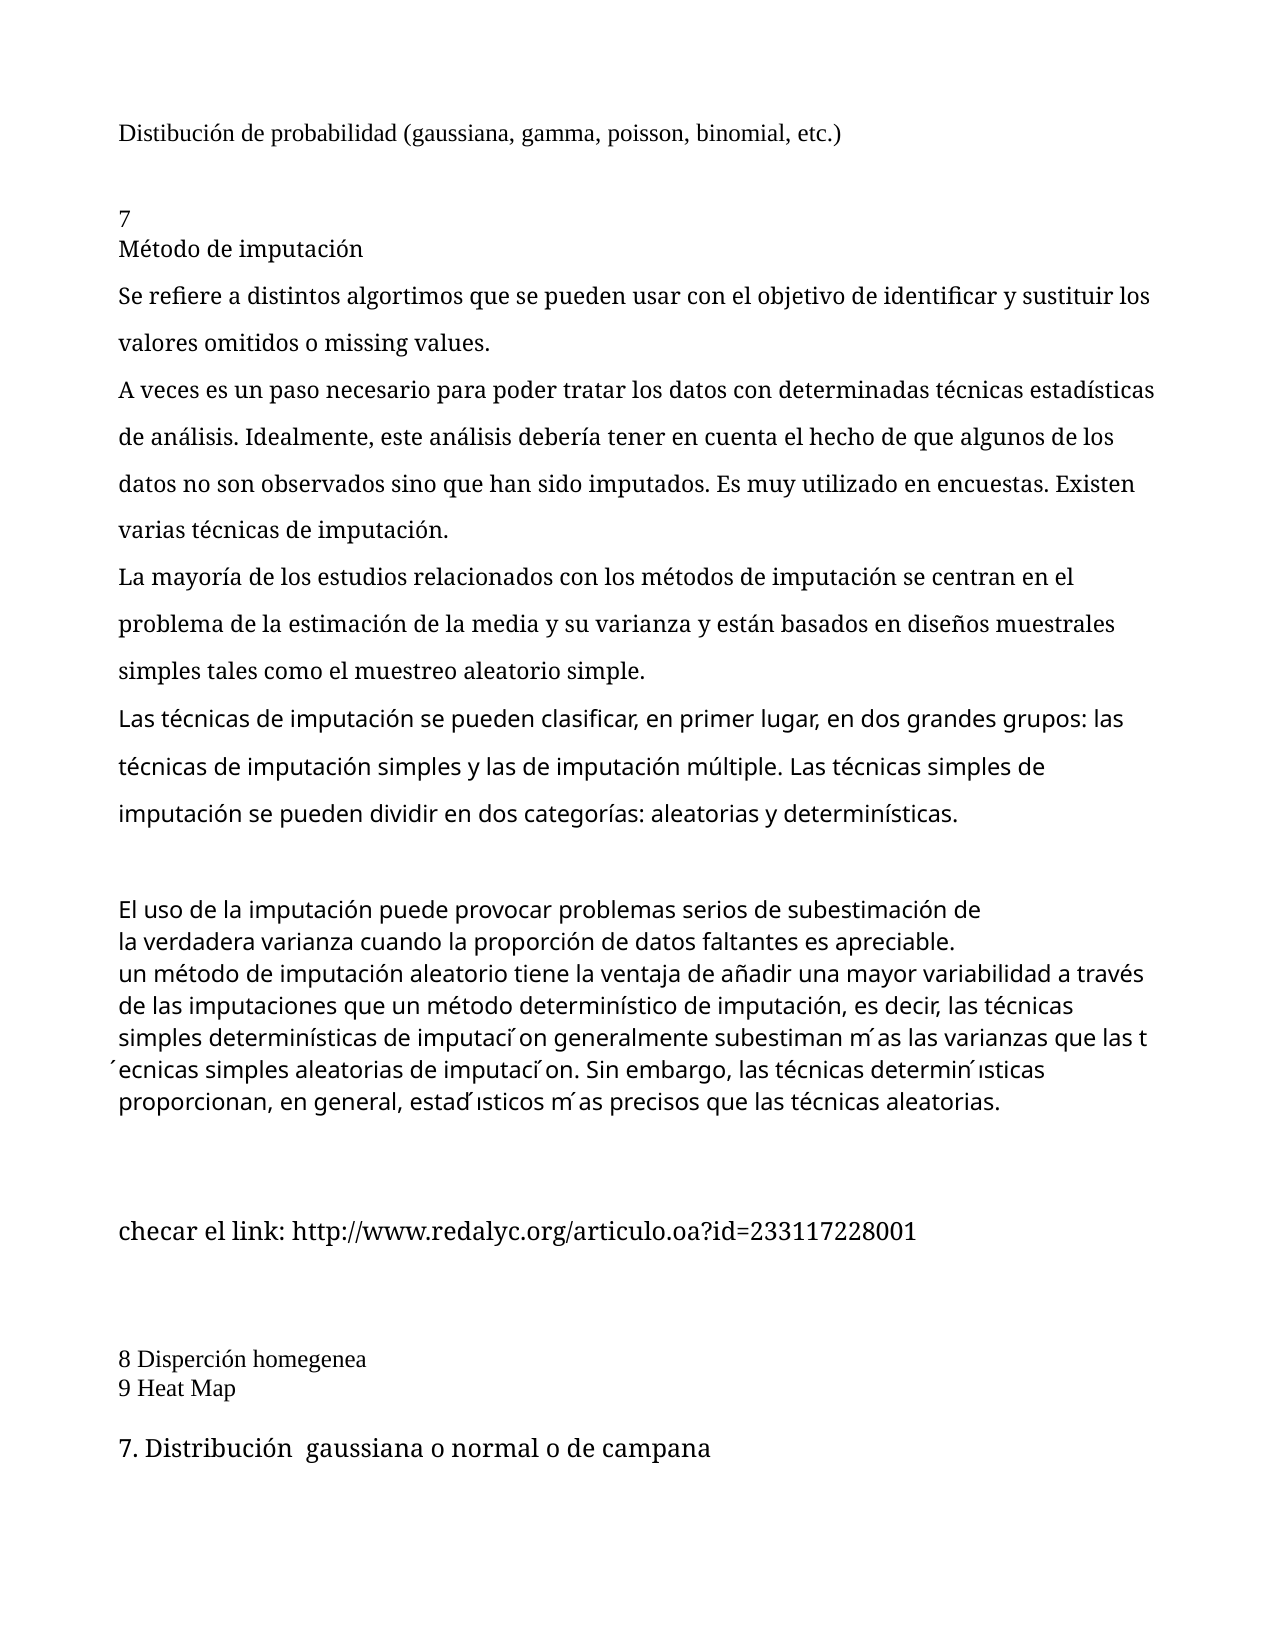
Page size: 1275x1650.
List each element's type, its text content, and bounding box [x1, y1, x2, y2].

text 8 Disperción homegenea [118, 1344, 1157, 1373]
text un método de imputación aleatorio tiene la ventaja de añadir una mayor variabilidad a través de las imputaciones que un método determinístico de imputación, es decir, las técnicas simples determinísticas de imputaci ́on generalmente subestiman m ́as las varianzas que las t ́ecnicas simples aleatorias de imputaci ́on. Sin embargo, las técnicas determin ́ısticas proporcionan, en general, estad ́ısticos m ́as precisos que las técnicas aleatorias. [118, 957, 1157, 1117]
text La mayoría de los estudios relacionados con los métodos de imputación se centran en el problema de la estimación de la media y su varianza y están basados en diseños muestrales simples tales como el muestreo aleatorio simple. [118, 561, 1157, 686]
text 9 Heat Map [118, 1373, 1157, 1402]
text A veces es un paso necesario para poder tratar los datos con determinadas técnicas estadísticas de análisis. Idealmente, este análisis debería tener en cuenta el hecho de que algunos de los datos no son observados sino que han sido imputados. Es muy utilizado en encuestas. Existen varias técnicas de imputación. [118, 374, 1157, 546]
text Se refiere a distintos algortimos que se pueden usar con el objetivo de identificar y sustituir los valores omitidos o missing values. [118, 280, 1157, 358]
text Distibución de probabilidad (gaussiana, gamma, poisson, binomial, etc.) [118, 118, 1157, 147]
text Las técnicas de imputación se pueden clasificar, en primer lugar, en dos grandes grupos: las técnicas de imputación simples y las de imputación múltiple. Las técnicas simples de imputación se pueden dividir en dos categorías: aleatorias y determinísticas. [118, 702, 1157, 830]
text Método de imputación [118, 233, 1157, 264]
text la verdadera varianza cuando la proporción de datos faltantes es apreciable. [118, 926, 1157, 957]
text checar el link: http://www.redalyc.org/articulo.oa?id=233117228001 [118, 1213, 1157, 1247]
text 7. Distribución gaussiana o normal o de campana [118, 1430, 1157, 1464]
text 7 [118, 204, 1157, 233]
text El uso de la imputación puede provocar problemas serios de subestimación de [118, 893, 1157, 926]
